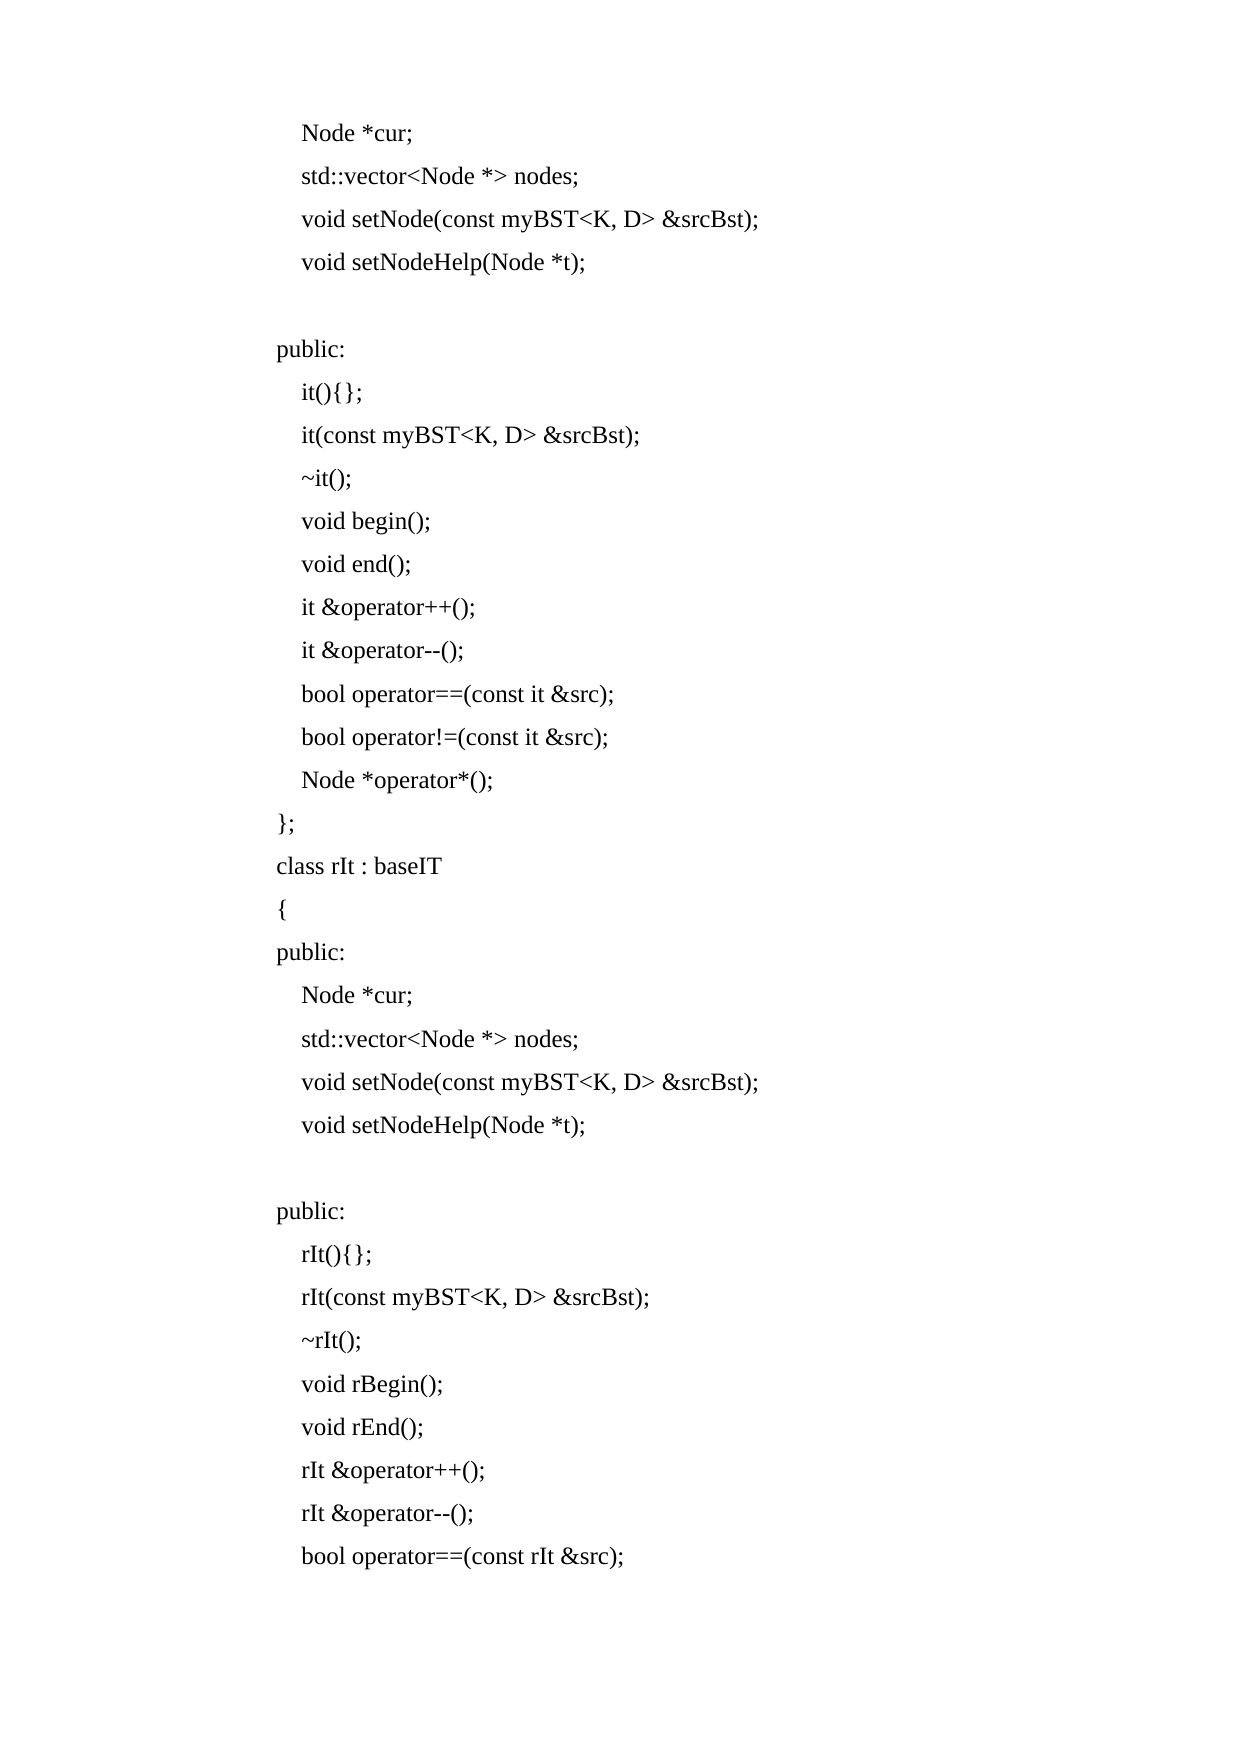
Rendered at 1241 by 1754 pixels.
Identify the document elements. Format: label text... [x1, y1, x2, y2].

text void setNode(const myBST<K, D> &srcBst); [251, 1067, 1152, 1096]
text { [251, 894, 1152, 923]
text void rEnd(); [251, 1412, 1152, 1441]
text bool operator==(const rIt &src); [251, 1541, 1152, 1570]
text ~it(); [251, 463, 1152, 492]
text public: [251, 937, 1152, 966]
text std::vector<Node *> nodes; [251, 1024, 1152, 1052]
text rIt(const myBST<K, D> &srcBst); [251, 1282, 1152, 1311]
text rIt(){}; [251, 1239, 1152, 1268]
text ~rIt(); [251, 1326, 1152, 1354]
text public: [251, 334, 1152, 362]
text void setNode(const myBST<K, D> &srcBst); [251, 204, 1152, 233]
text it(){}; [251, 377, 1152, 406]
text rIt &operator--(); [251, 1498, 1152, 1527]
text public: [251, 1196, 1152, 1225]
text it &operator++(); [251, 592, 1152, 621]
text std::vector<Node *> nodes; [251, 161, 1152, 190]
text void end(); [251, 549, 1152, 578]
text Node *cur; [251, 118, 1152, 147]
text void setNodeHelp(Node *t); [251, 1110, 1152, 1139]
text bool operator==(const it &src); [251, 679, 1152, 707]
text void setNodeHelp(Node *t); [251, 247, 1152, 276]
text Node *cur; [251, 981, 1152, 1009]
text }; [251, 808, 1152, 837]
text it &operator--(); [251, 636, 1152, 664]
text void begin(); [251, 506, 1152, 535]
text class rIt : baseIT [251, 851, 1152, 880]
text Node *operator*(); [251, 765, 1152, 794]
text it(const myBST<K, D> &srcBst); [251, 420, 1152, 449]
text void rBegin(); [251, 1369, 1152, 1397]
text rIt &operator++(); [251, 1455, 1152, 1484]
text bool operator!=(const it &src); [251, 722, 1152, 751]
